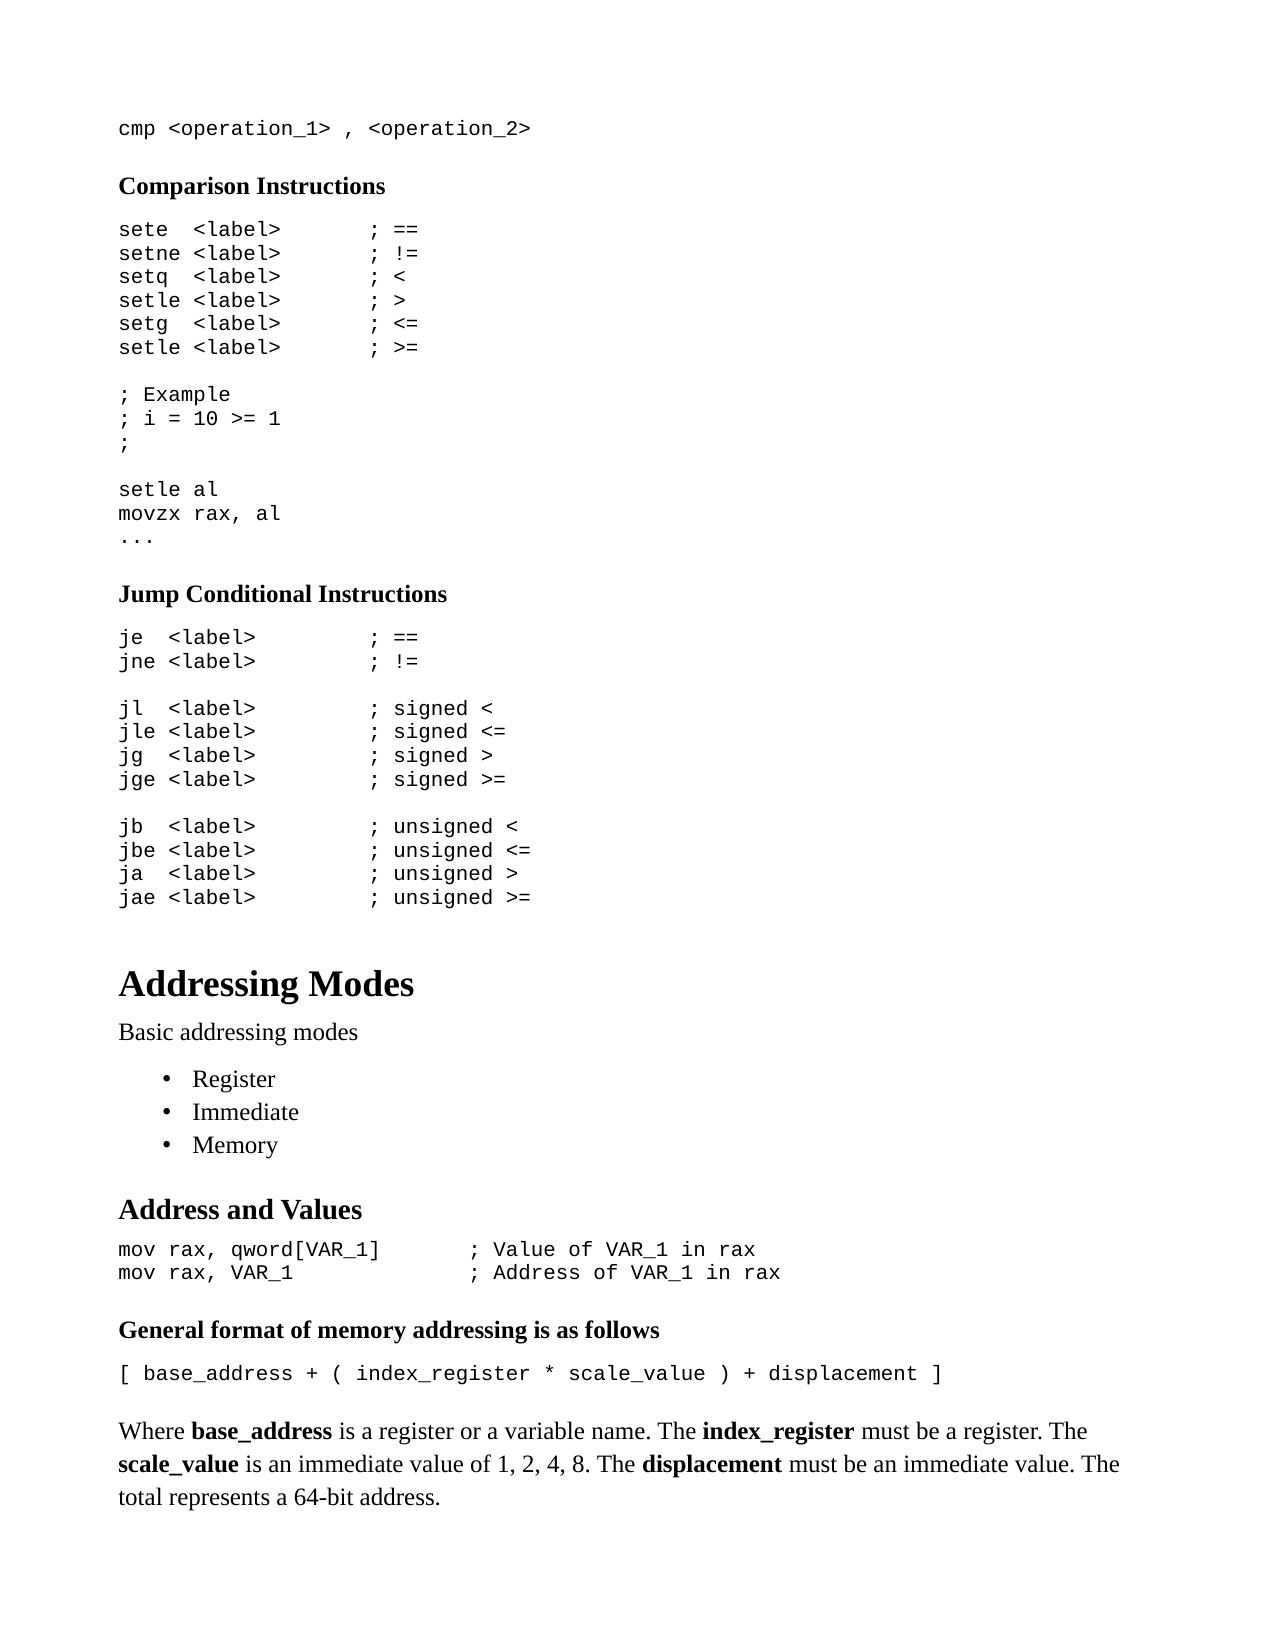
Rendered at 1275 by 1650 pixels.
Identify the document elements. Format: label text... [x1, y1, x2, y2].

text cmp <operation_1> , <operation_2> [118, 118, 1157, 142]
text ... [118, 526, 1157, 550]
text jne <label> ; != [118, 651, 1157, 674]
text setq <label> ; < [118, 266, 1157, 290]
text setle <label> ; > [118, 290, 1157, 313]
text ; Example [118, 384, 1157, 408]
text mov rax, VAR_1 ; Address of VAR_1 in rax [118, 1262, 1157, 1286]
text setne <label> ; != [118, 242, 1157, 266]
text ja <label> ; unsigned > [118, 863, 1157, 887]
text jle <label> ; signed <= [118, 722, 1157, 745]
text ; i = 10 >= 1 [118, 408, 1157, 432]
text movzx rax, al [118, 503, 1157, 526]
text mov rax, qword[VAR_1] ; Value of VAR_1 in rax [118, 1238, 1157, 1262]
text jae <label> ; unsigned >= [118, 887, 1157, 911]
list Memory [162, 1130, 1157, 1159]
subtitle Address and Values [118, 1192, 1157, 1226]
subtitle Addressing Modes [118, 961, 1157, 1004]
text jg <label> ; signed > [118, 745, 1157, 769]
text je <label> ; == [118, 627, 1157, 651]
text jge <label> ; signed >= [118, 769, 1157, 792]
text setle al [118, 479, 1157, 503]
text jl <label> ; signed < [118, 698, 1157, 722]
text Basic addressing modes [118, 1017, 1157, 1045]
text sete <label> ; == [118, 219, 1157, 242]
text setle <label> ; >= [118, 337, 1157, 361]
list Register [162, 1064, 1157, 1093]
text jbe <label> ; unsigned <= [118, 840, 1157, 863]
text [ base_address + ( index_register * scale_value ) + displacement ] [118, 1363, 1157, 1387]
text jb <label> ; unsigned < [118, 816, 1157, 840]
list Immediate [162, 1097, 1157, 1126]
text General format of memory addressing is as follows [118, 1315, 1157, 1344]
text ; [118, 432, 1157, 455]
text Comparison Instructions [118, 171, 1157, 200]
text Jump Conditional Instructions [118, 579, 1157, 608]
text setg <label> ; <= [118, 313, 1157, 337]
text Where base_address is a register or a variable name. The index_register must be a register. The scale_value is an immediate value of 1, 2, 4, 8. The displacement must be an immediate value. The total represents a 64-bit address. [118, 1416, 1157, 1511]
